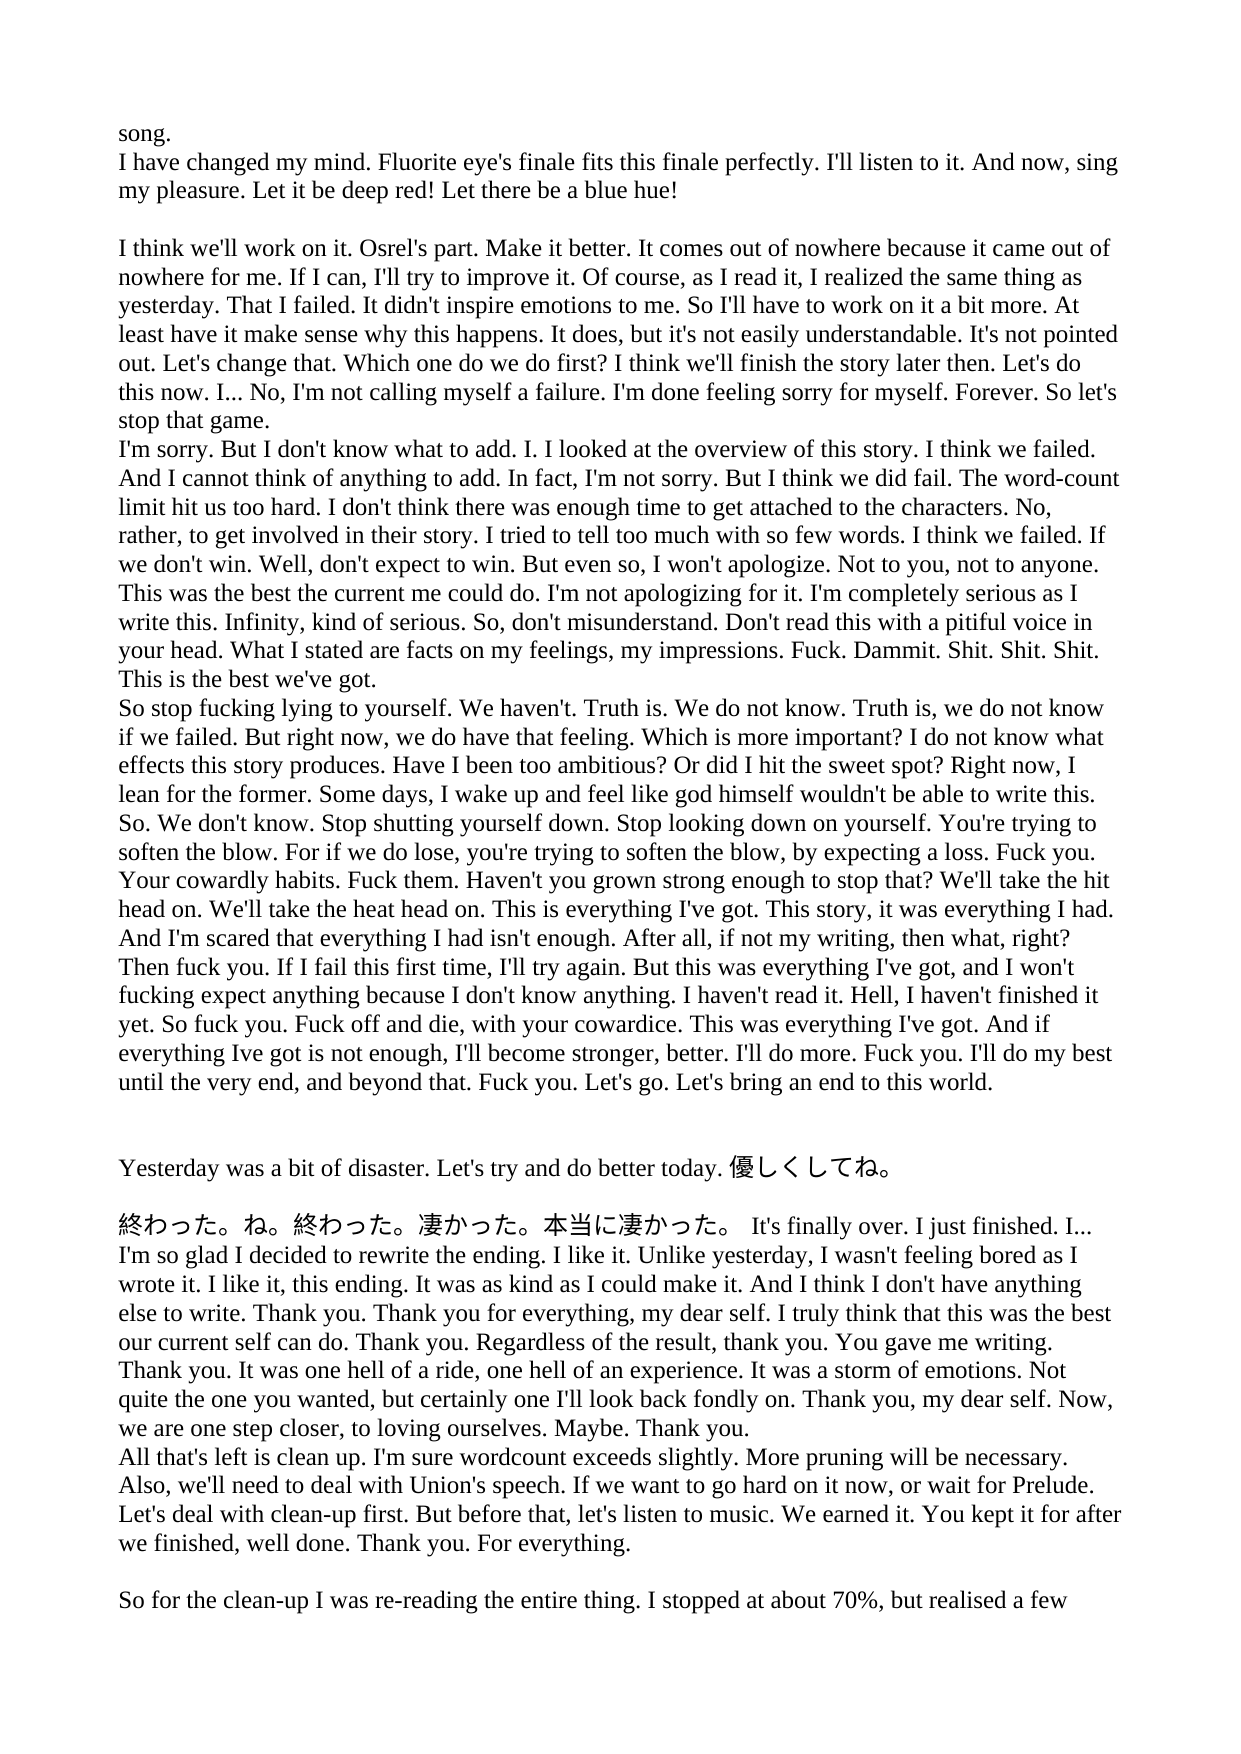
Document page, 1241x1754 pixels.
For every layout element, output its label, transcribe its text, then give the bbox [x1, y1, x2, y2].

text Yesterday was a bit of disaster. Let's try and do better today. 優しくしてね。 [118, 1153, 1122, 1182]
text So for the clean-up I was re-reading the entire thing. I stopped at about 70%, but realised a few [118, 1585, 1122, 1614]
text All that's left is clean up. I'm sure wordcount exceeds slightly. More pruning will be necessary. Also, we'll need to deal with Union's speech. If we want to go hard on it now, or wait for Prelude. Let's deal with clean-up first. But before that, let's listen to music. We earned it. You kept it for after we finished, well done. Thank you. For everything. [118, 1442, 1122, 1557]
text I have changed my mind. Fluorite eye's finale fits this finale perfectly. I'll listen to it. And now, sing my pleasure. Let it be deep red! Let there be a blue hue! [118, 147, 1122, 204]
text I think we'll work on it. Osrel's part. Make it better. It comes out of nowhere because it came out of nowhere for me. If I can, I'll try to improve it. Of course, as I read it, I realized the same thing as yesterday. That I failed. It didn't inspire emotions to me. So I'll have to work on it a bit more. At least have it make sense why this happens. It does, but it's not easily understandable. It's not pointed out. Let's change that. Which one do we do first? I think we'll finish the story later then. Let's do this now. I... No, I'm not calling myself a failure. I'm done feeling sorry for myself. Forever. So let's stop that game. [118, 233, 1122, 434]
text So stop fucking lying to yourself. We haven't. Truth is. We do not know. Truth is, we do not know if we failed. But right now, we do have that feeling. Which is more important? I do not know what effects this story produces. Have I been too ambitious? Or did I hit the sweet spot? Right now, I lean for the former. Some days, I wake up and feel like god himself wouldn't be able to write this. So. We don't know. Stop shutting yourself down. Stop looking down on yourself. You're trying to soften the blow. For if we do lose, you're trying to soften the blow, by expecting a loss. Fuck you. Your cowardly habits. Fuck them. Haven't you grown strong enough to stop that? We'll take the hit head on. We'll take the heat head on. This is everything I've got. This story, it was everything I had. And I'm scared that everything I had isn't enough. After all, if not my writing, then what, right? Then fuck you. If I fail this first time, I'll try again. But this was everything I've got, and I won't fucking expect anything because I don't know anything. I haven't read it. Hell, I haven't finished it yet. So fuck you. Fuck off and die, with your cowardice. This was everything I've got. And if everything Ive got is not enough, I'll become stronger, better. I'll do more. Fuck you. I'll do my best until the very end, and beyond that. Fuck you. Let's go. Let's bring an end to this world. [118, 693, 1122, 1096]
text 終わった。ね。終わった。凄かった。本当に凄かった。 It's finally over. I just finished. I... I'm so glad I decided to rewrite the ending. I like it. Unlike yesterday, I wasn't feeling bored as I wrote it. I like it, this ending. It was as kind as I could make it. And I think I don't have anything else to write. Thank you. Thank you for everything, my dear self. I truly think that this was the best our current self can do. Thank you. Regardless of the result, thank you. You gave me writing. Thank you. It was one hell of a ride, one hell of an experience. It was a storm of emotions. Not quite the one you wanted, but certainly one I'll look back fondly on. Thank you, my dear self. Now, we are one step closer, to loving ourselves. Maybe. Thank you. [118, 1211, 1122, 1442]
text song. [118, 118, 1122, 147]
text I'm sorry. But I don't know what to add. I. I looked at the overview of this story. I think we failed. And I cannot think of anything to add. In fact, I'm not sorry. But I think we did fail. The word-count limit hit us too hard. I don't think there was enough time to get attached to the characters. No, rather, to get involved in their story. I tried to tell too much with so few words. I think we failed. If we don't win. Well, don't expect to win. But even so, I won't apologize. Not to you, not to anyone. This was the best the current me could do. I'm not apologizing for it. I'm completely serious as I write this. Infinity, kind of serious. So, don't misunderstand. Don't read this with a pitiful voice in your head. What I stated are facts on my feelings, my impressions. Fuck. Dammit. Shit. Shit. Shit. This is the best we've got. [118, 434, 1122, 693]
